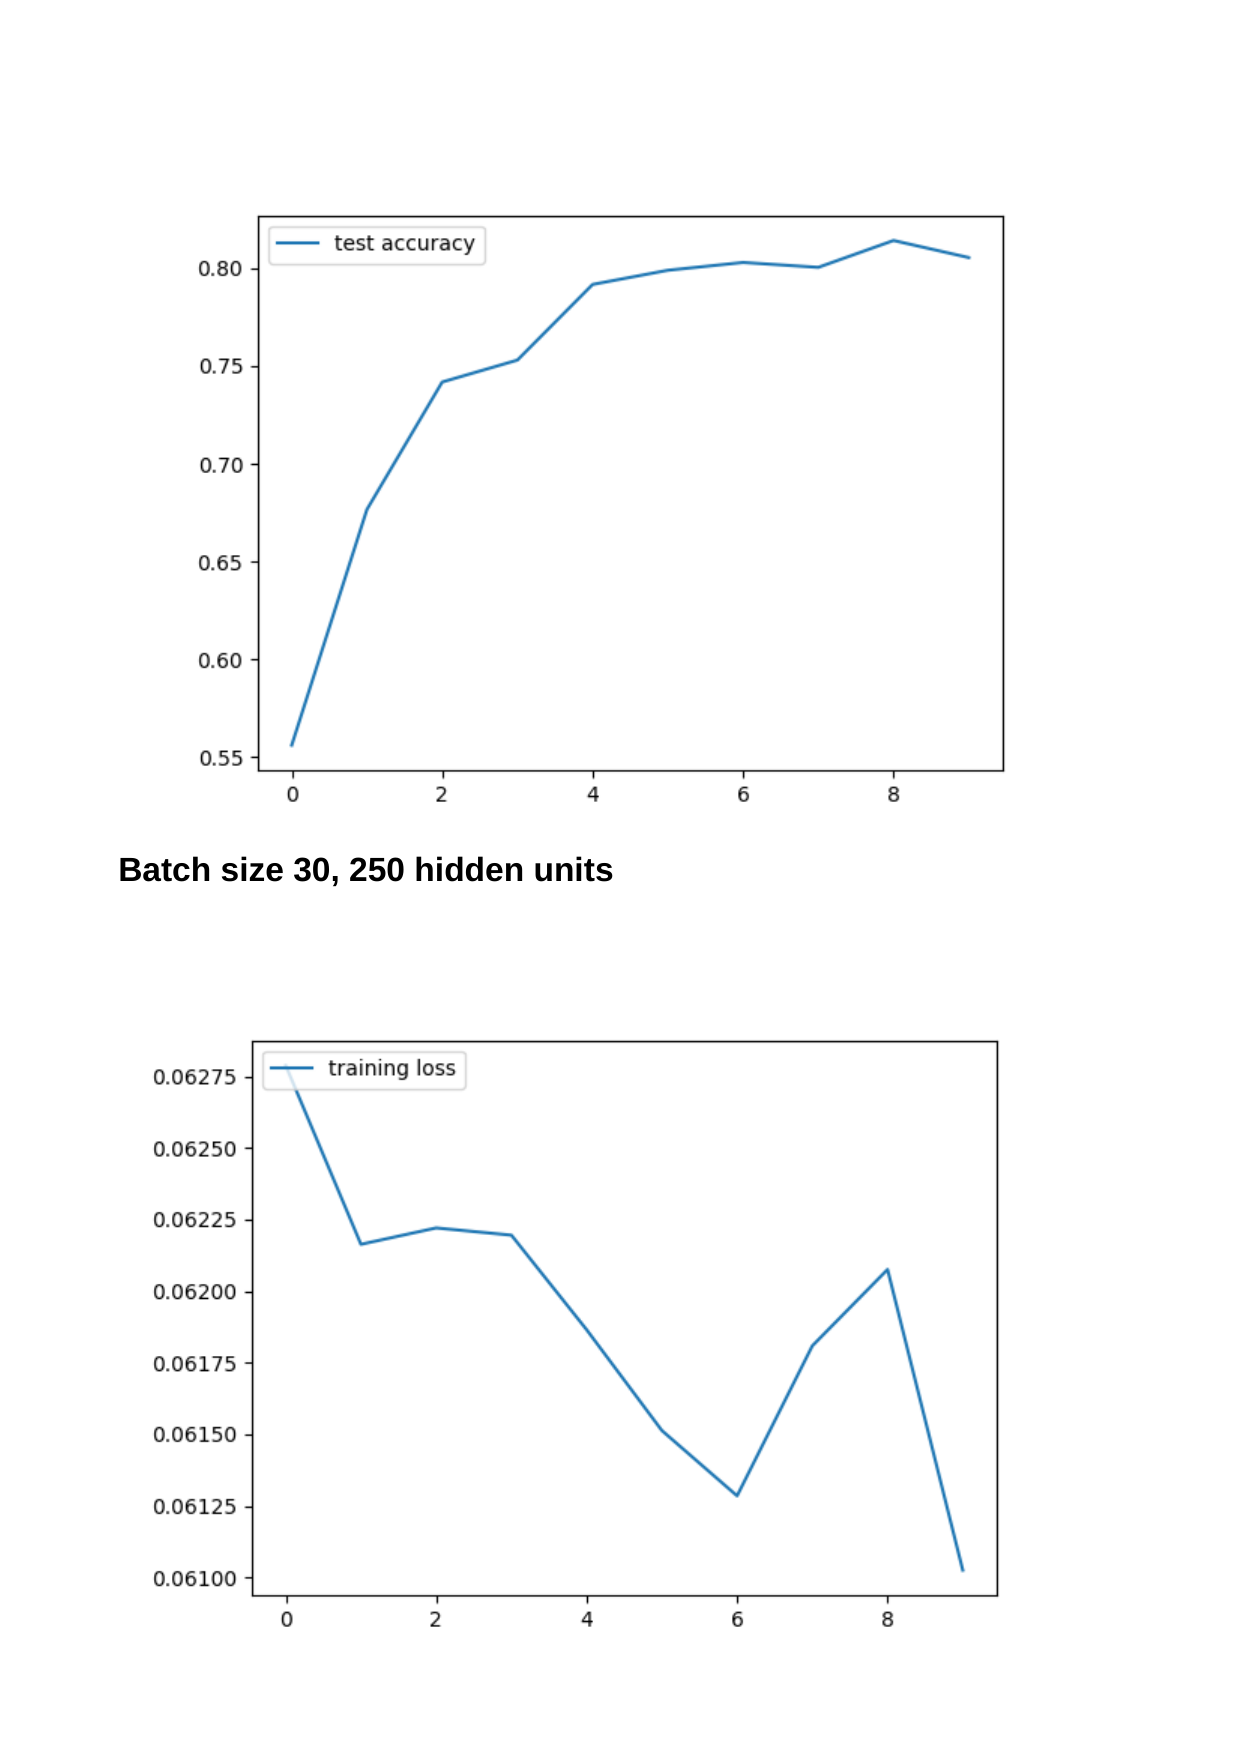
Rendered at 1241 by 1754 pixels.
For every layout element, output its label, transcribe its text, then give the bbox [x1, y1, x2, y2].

subtitle Batch size 30, 250 hidden units [118, 139, 1122, 888]
picture [138, 130, 1099, 850]
picture [132, 954, 1093, 1675]
